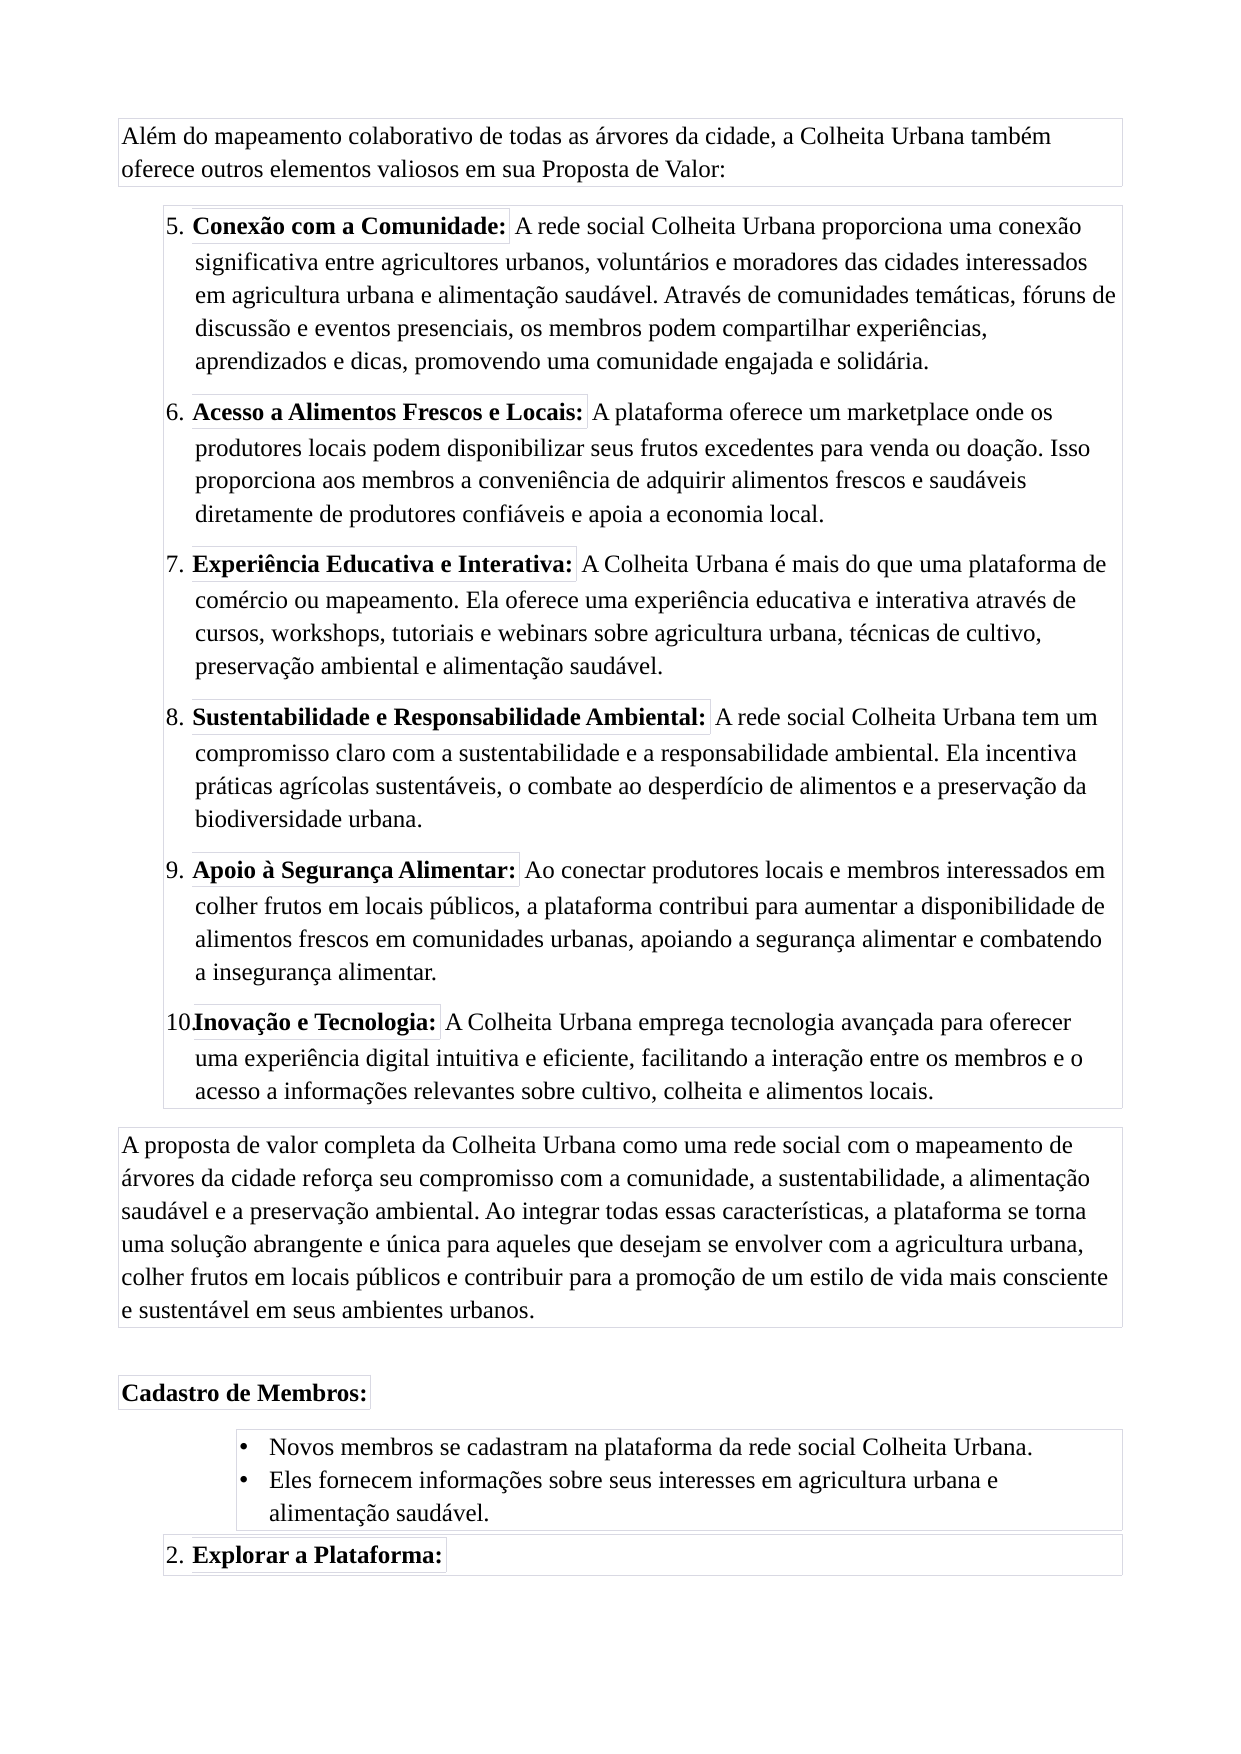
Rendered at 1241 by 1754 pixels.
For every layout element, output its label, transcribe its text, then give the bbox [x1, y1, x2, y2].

list Eles fornecem informações sobre seus interesses em agricultura urbana e alimentação saudável. [237, 1462, 1122, 1530]
text Cadastro de Membros: [119, 1376, 370, 1409]
list Explorar a Plataforma: [164, 1535, 1122, 1575]
list Sustentabilidade e Responsabilidade Ambiental: A rede social Colheita Urbana tem um compromisso claro com a sustentabilidade e a responsabilidade ambiental. Ela incentiva práticas agrícolas sustentáveis, o combate ao desperdício de alimentos e a preservação da biodiversidade urbana. [164, 696, 1122, 833]
list Novos membros se cadastram na plataforma da rede social Colheita Urbana. [237, 1430, 1122, 1461]
list Inovação e Tecnologia: A Colheita Urbana emprega tecnologia avançada para oferecer uma experiência digital intuitiva e eficiente, facilitando a interação entre os membros e o acesso a informações relevantes sobre cultivo, colheita e alimentos locais. [164, 1001, 1122, 1108]
list Conexão com a Comunidade: A rede social Colheita Urbana proporciona uma conexão significativa entre agricultores urbanos, voluntários e moradores das cidades interessados em agricultura urbana e alimentação saudável. Através de comunidades temáticas, fóruns de discussão e eventos presenciais, os membros podem compartilhar experiências, aprendizados e dicas, promovendo uma comunidade engajada e solidária. [164, 206, 1122, 375]
list Acesso a Alimentos Frescos e Locais: A plataforma oferece um marketplace onde os produtores locais podem disponibilizar seus frutos excedentes para venda ou doação. Isso proporciona aos membros a conveniência de adquirir alimentos frescos e saudáveis diretamente de produtores confiáveis e apoia a economia local. [164, 391, 1122, 527]
list Apoio à Segurança Alimentar: Ao conectar produtores locais e membros interessados em colher frutos em locais públicos, a plataforma contribui para aumentar a disponibilidade de alimentos frescos em comunidades urbanas, apoiando a segurança alimentar e combatendo a insegurança alimentar. [164, 849, 1122, 986]
list Experiência Educativa e Interativa: A Colheita Urbana é mais do que uma plataforma de comércio ou mapeamento. Ela oferece uma experiência educativa e interativa através de cursos, workshops, tutoriais e webinars sobre agricultura urbana, técnicas de cultivo, preservação ambiental e alimentação saudável. [164, 543, 1122, 680]
text A proposta de valor completa da Colheita Urbana como uma rede social com o mapeamento de árvores da cidade reforça seu compromisso com a comunidade, a sustentabilidade, a alimentação saudável e a preservação ambiental. Ao integrar todas essas características, a plataforma se torna uma solução abrangente e única para aqueles que desejam se envolver com a agricultura urbana, colher frutos em locais públicos e contribuir para a promoção de um estilo de vida mais consciente e sustentável em seus ambientes urbanos. [119, 1128, 1122, 1327]
text [371, 1374, 1122, 1409]
text Além do mapeamento colaborativo de todas as árvores da cidade, a Colheita Urbana também oferece outros elementos valiosos em sua Proposta de Valor: [119, 119, 1122, 186]
